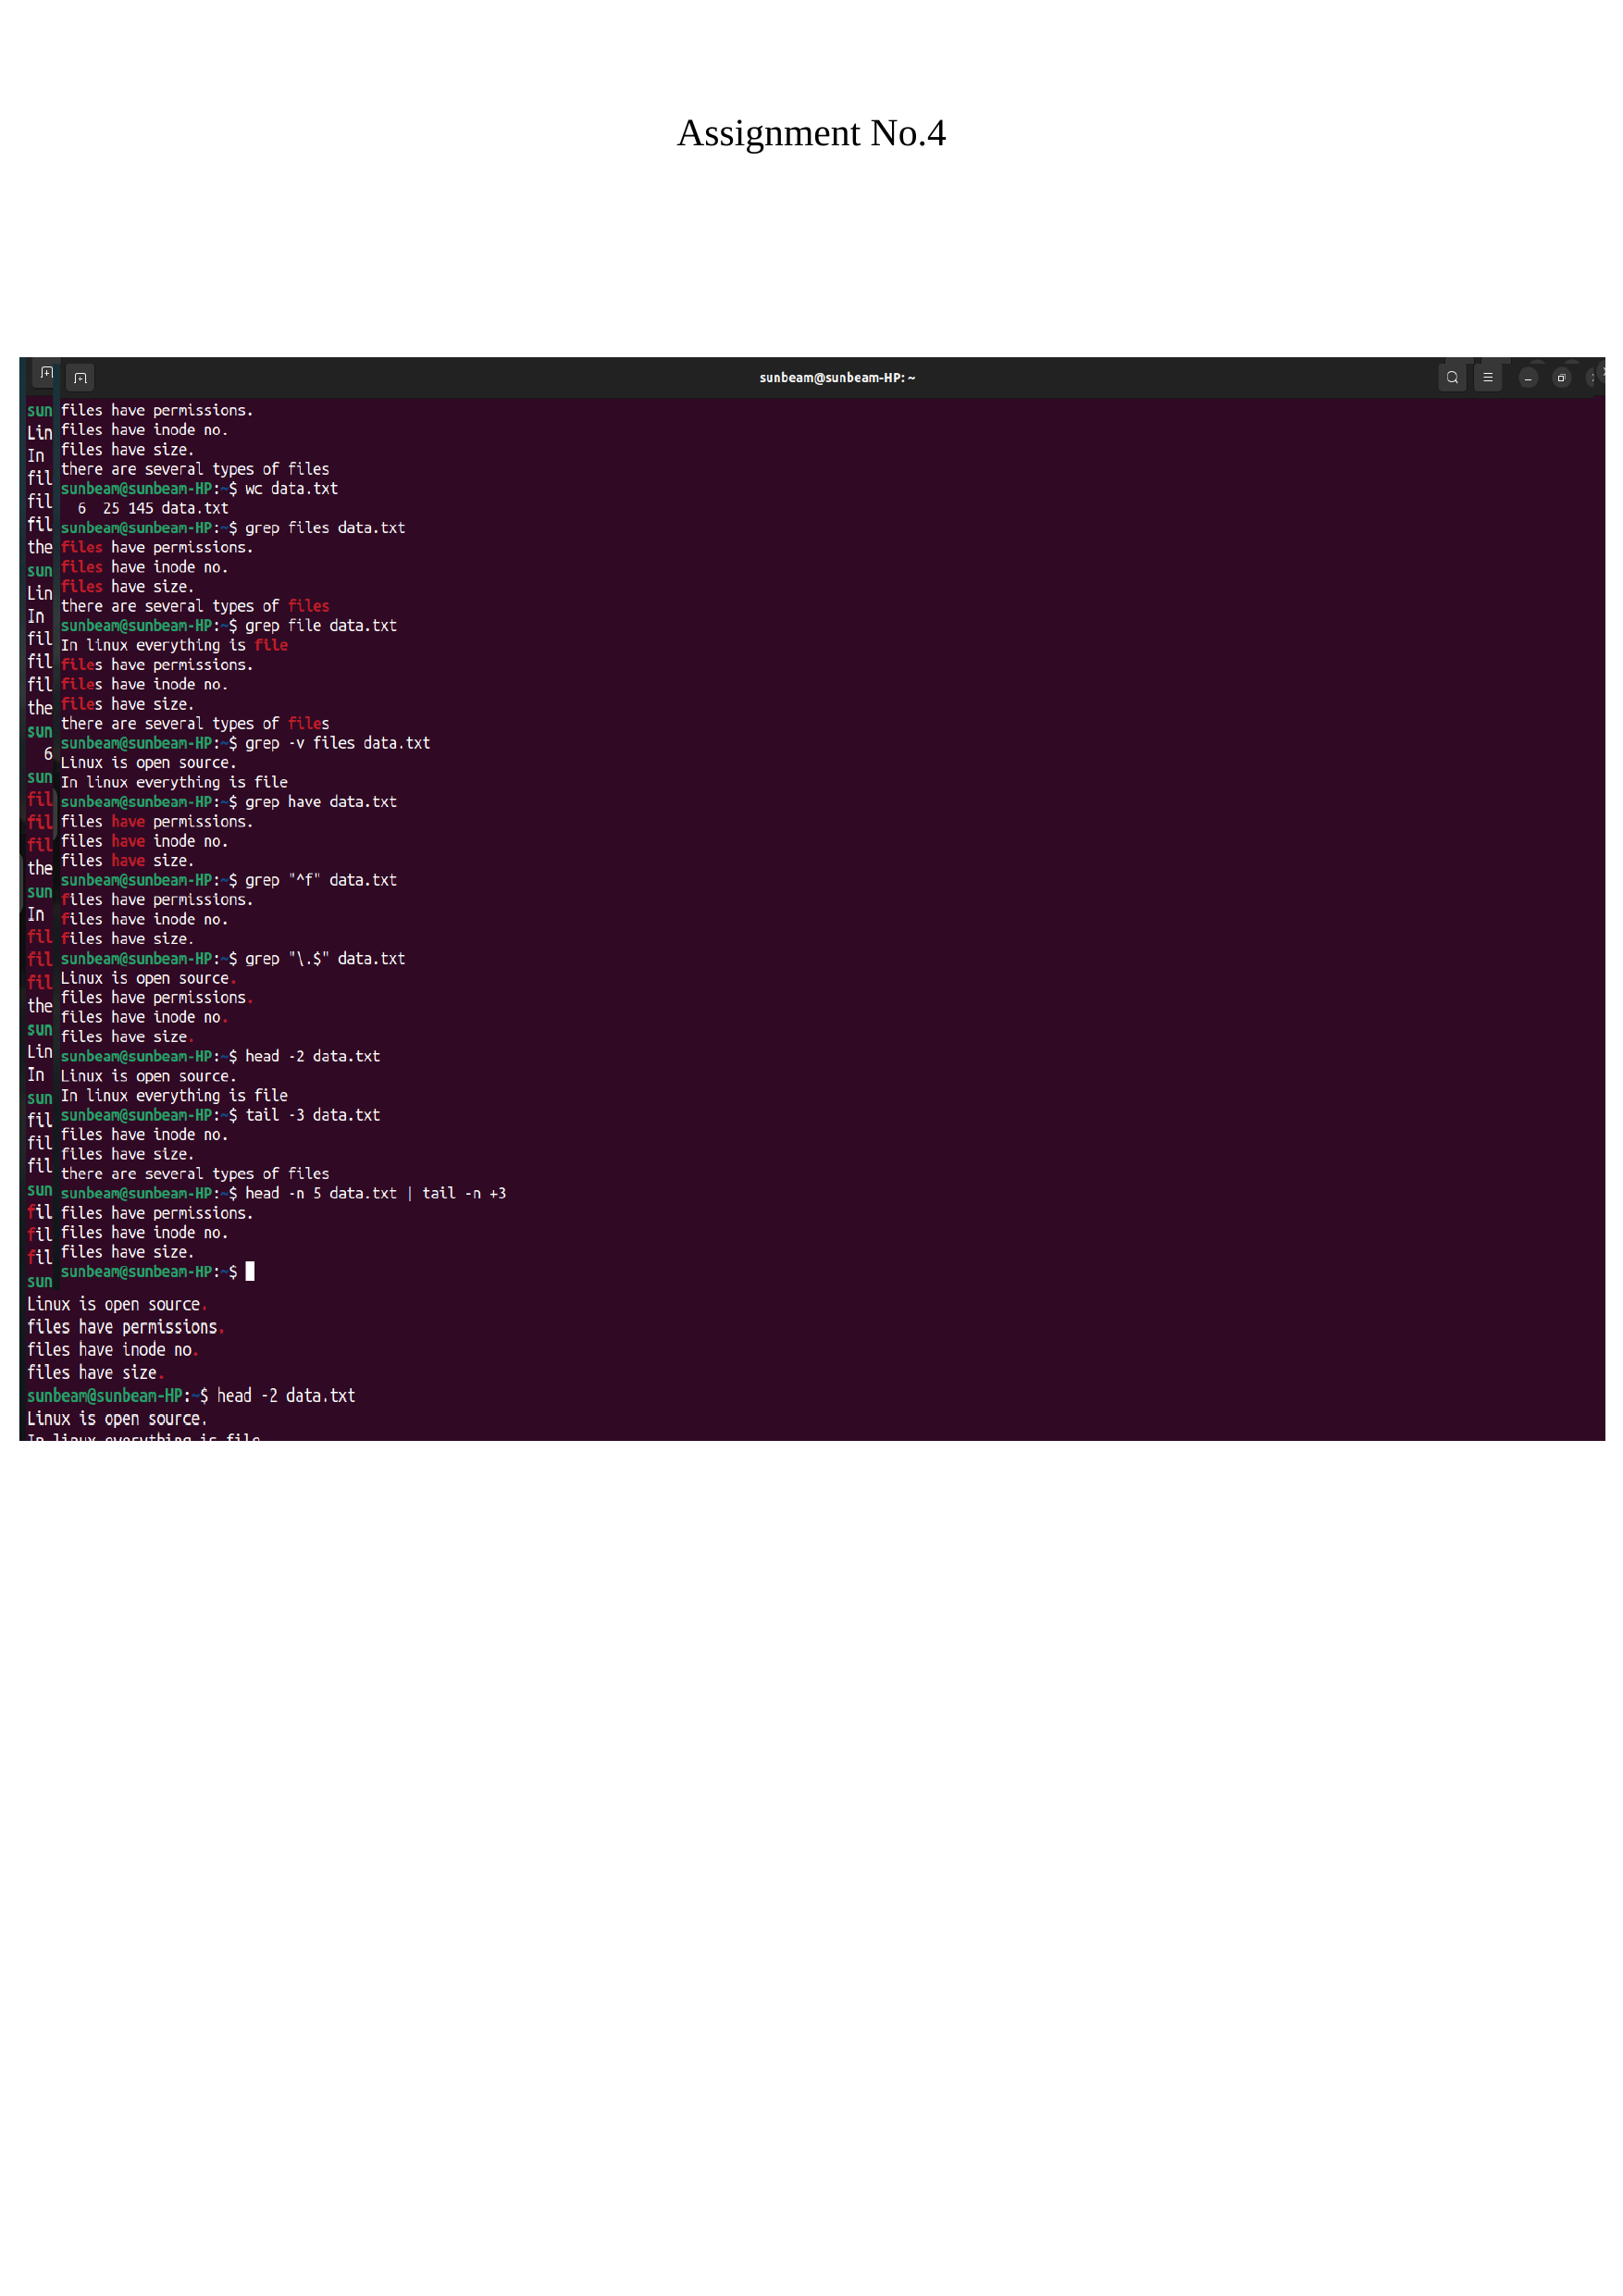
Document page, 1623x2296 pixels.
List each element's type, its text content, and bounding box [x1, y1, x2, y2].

picture [19, 357, 1605, 1441]
text Assignment No.4 [109, 109, 1514, 154]
